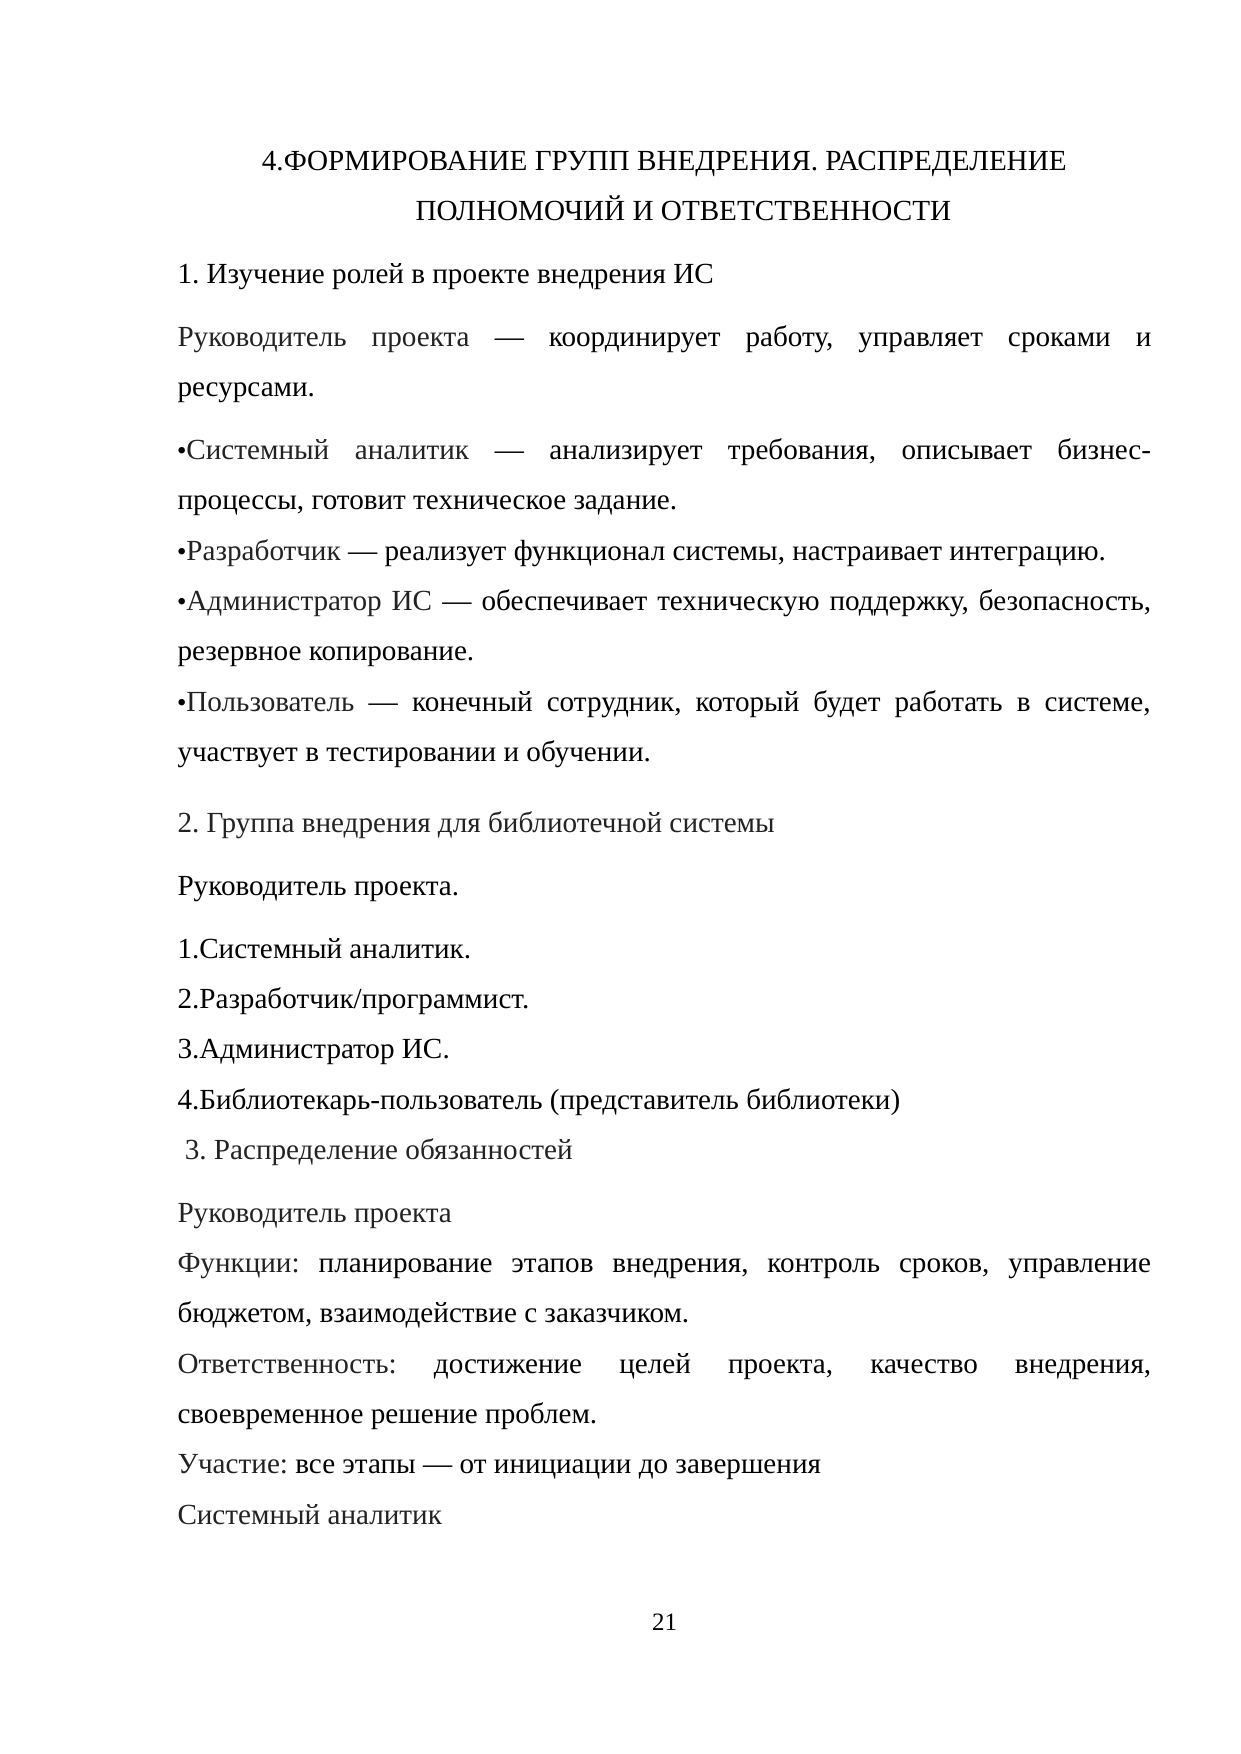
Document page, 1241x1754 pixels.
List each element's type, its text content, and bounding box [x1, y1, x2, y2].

text Участие: все этапы — от инициации до завершения [177, 1446, 1152, 1480]
text 3. Распределение обязанностей [177, 1132, 1152, 1166]
list Разработчик/программист. [177, 981, 1152, 1015]
list Администратор ИС — обеспечивает техническую поддержку, безопасность, резервное копирование. [177, 583, 1152, 667]
text 1. Изучение ролей в проекте внедрения ИС [177, 256, 1152, 290]
subtitle 2. Группа внедрения для библиотечной системы [177, 805, 1152, 839]
list Системный аналитик — анализирует требования, описывает бизнес-процессы, готовит техническое задание. [177, 432, 1152, 516]
list Системный аналитик. [177, 931, 1152, 964]
text Системный аналитик [177, 1497, 1152, 1530]
list Пользователь — конечный сотрудник, который будет работать в системе, участвует в тестировании и обучении. [177, 684, 1152, 768]
list Разработчик — реализует функционал системы, настраивает интеграцию. [177, 533, 1152, 566]
text Функции: планирование этапов внедрения, контроль сроков, управление бюджетом, взаимодействие с заказчиком. [177, 1245, 1152, 1329]
list Администратор ИС. [177, 1031, 1152, 1065]
text Ответственность: достижение целей проекта, качество внедрения, своевременное решение проблем. [177, 1346, 1152, 1430]
text Руководитель проекта — координирует работу, управляет сроками и ресурсами. [177, 319, 1152, 403]
text Руководитель проекта [177, 1195, 1152, 1228]
text Руководитель проекта. [177, 868, 1152, 902]
subtitle 4.ФОРМИРОВАНИЕ ГРУПП ВНЕДРЕНИЯ. РАСПРЕДЕЛЕНИЕ ПОЛНОМОЧИЙ И ОТВЕТСТВЕННОСТИ [177, 143, 1152, 227]
list Библиотекарь-пользователь (представитель библиотеки) [177, 1082, 1152, 1115]
